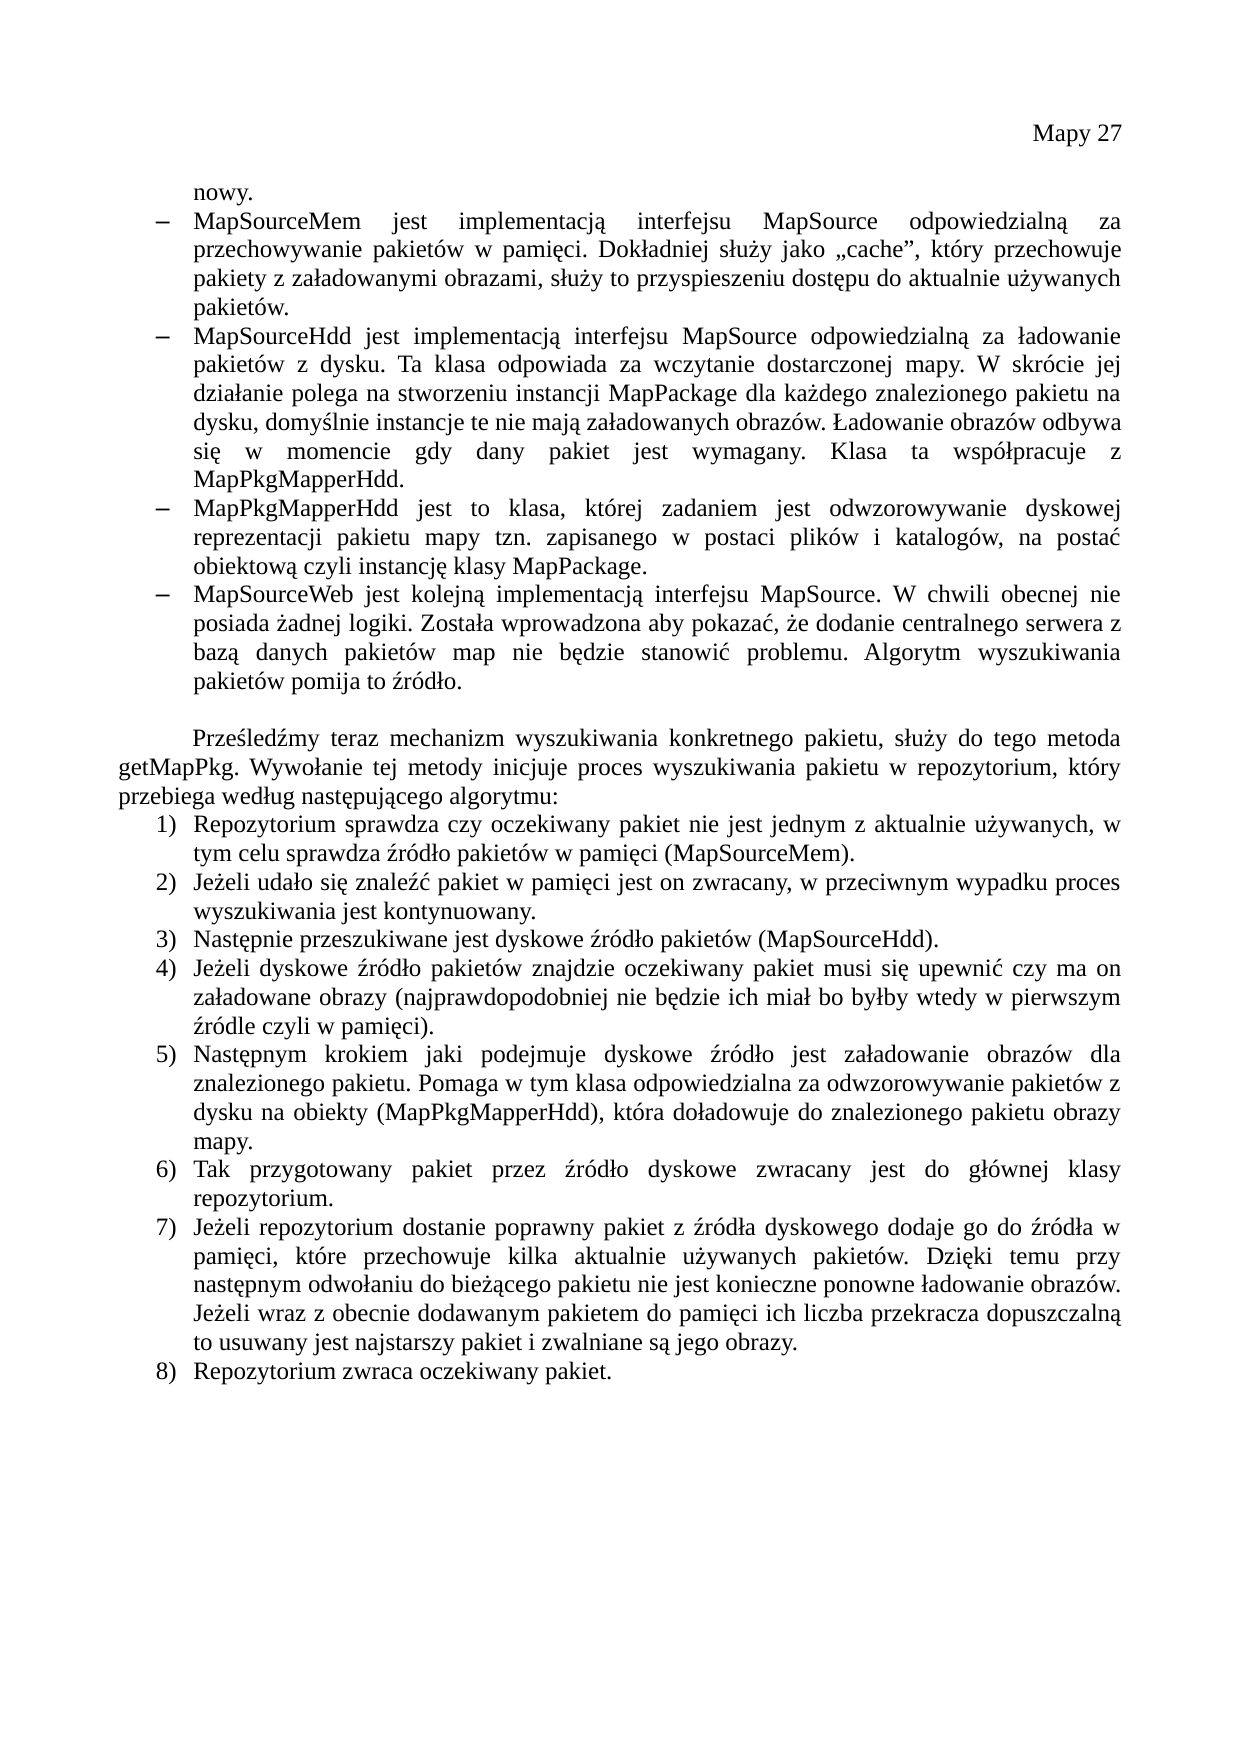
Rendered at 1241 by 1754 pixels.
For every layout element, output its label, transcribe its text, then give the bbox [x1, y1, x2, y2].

list Repozytorium sprawdza czy oczekiwany pakiet nie jest jednym z aktualnie używanych, w tym celu sprawdza źródło pakietów w pamięci (MapSourceMem). [156, 809, 1122, 867]
list nowy. [156, 177, 1122, 206]
list Następnym krokiem jaki podejmuje dyskowe źródło jest załadowanie obrazów dla znalezionego pakietu. Pomaga w tym klasa odpowiedzialna za odwzorowywanie pakietów z dysku na obiekty (MapPkgMapperHdd), która doładowuje do znalezionego pakietu obrazy mapy. [156, 1039, 1122, 1154]
list Następnie przeszukiwane jest dyskowe źródło pakietów (MapSourceHdd). [156, 924, 1122, 953]
list Tak przygotowany pakiet przez źródło dyskowe zwracany jest do głównej klasy repozytorium. [156, 1154, 1122, 1212]
list Jeżeli udało się znaleźć pakiet w pamięci jest on zwracany, w przeciwnym wypadku proces wyszukiwania jest kontynuowany. [156, 867, 1122, 924]
list Repozytorium zwraca oczekiwany pakiet. [156, 1356, 1122, 1384]
list MapSourceWeb jest kolejną implementacją interfejsu MapSource. W chwili obecnej nie posiada żadnej logiki. Została wprowadzona aby pokazać, że dodanie centralnego serwera z bazą danych pakietów map nie będzie stanowić problemu. Algorytm wyszukiwania pakietów pomija to źródło. [156, 579, 1122, 694]
list Jeżeli dyskowe źródło pakietów znajdzie oczekiwany pakiet musi się upewnić czy ma on załadowane obrazy (najprawdopodobniej nie będzie ich miał bo byłby wtedy w pierwszym źródle czyli w pamięci). [156, 953, 1122, 1039]
list MapPkgMapperHdd jest to klasa, której zadaniem jest odwzorowywanie dyskowej reprezentacji pakietu mapy tzn. zapisanego w postaci plików i katalogów, na postać obiektową czyli instancję klasy MapPackage. [156, 493, 1122, 579]
text Prześledźmy teraz mechanizm wyszukiwania konkretnego pakietu, służy do tego metoda getMapPkg. Wywołanie tej metody inicjuje proces wyszukiwania pakietu w repozytorium, który przebiega według następującego algorytmu: [118, 723, 1122, 809]
list MapSourceHdd jest implementacją interfejsu MapSource odpowiedzialną za ładowanie pakietów z dysku. Ta klasa odpowiada za wczytanie dostarczonej mapy. W skrócie jej działanie polega na stworzeniu instancji MapPackage dla każdego znalezionego pakietu na dysku, domyślnie instancje te nie mają załadowanych obrazów. Ładowanie obrazów odbywa się w momencie gdy dany pakiet jest wymagany. Klasa ta współpracuje z MapPkgMapperHdd. [156, 321, 1122, 493]
list MapSourceMem jest implementacją interfejsu MapSource odpowiedzialną za przechowywanie pakietów w pamięci. Dokładniej służy jako „cache”, który przechowuje pakiety z załadowanymi obrazami, służy to przyspieszeniu dostępu do aktualnie używanych pakietów. [156, 206, 1122, 321]
list Jeżeli repozytorium dostanie poprawny pakiet z źródła dyskowego dodaje go do źródła w pamięci, które przechowuje kilka aktualnie używanych pakietów. Dzięki temu przy następnym odwołaniu do bieżącego pakietu nie jest konieczne ponowne ładowanie obrazów. Jeżeli wraz z obecnie dodawanym pakietem do pamięci ich liczba przekracza dopuszczalną to usuwany jest najstarszy pakiet i zwalniane są jego obrazy. [156, 1212, 1122, 1356]
